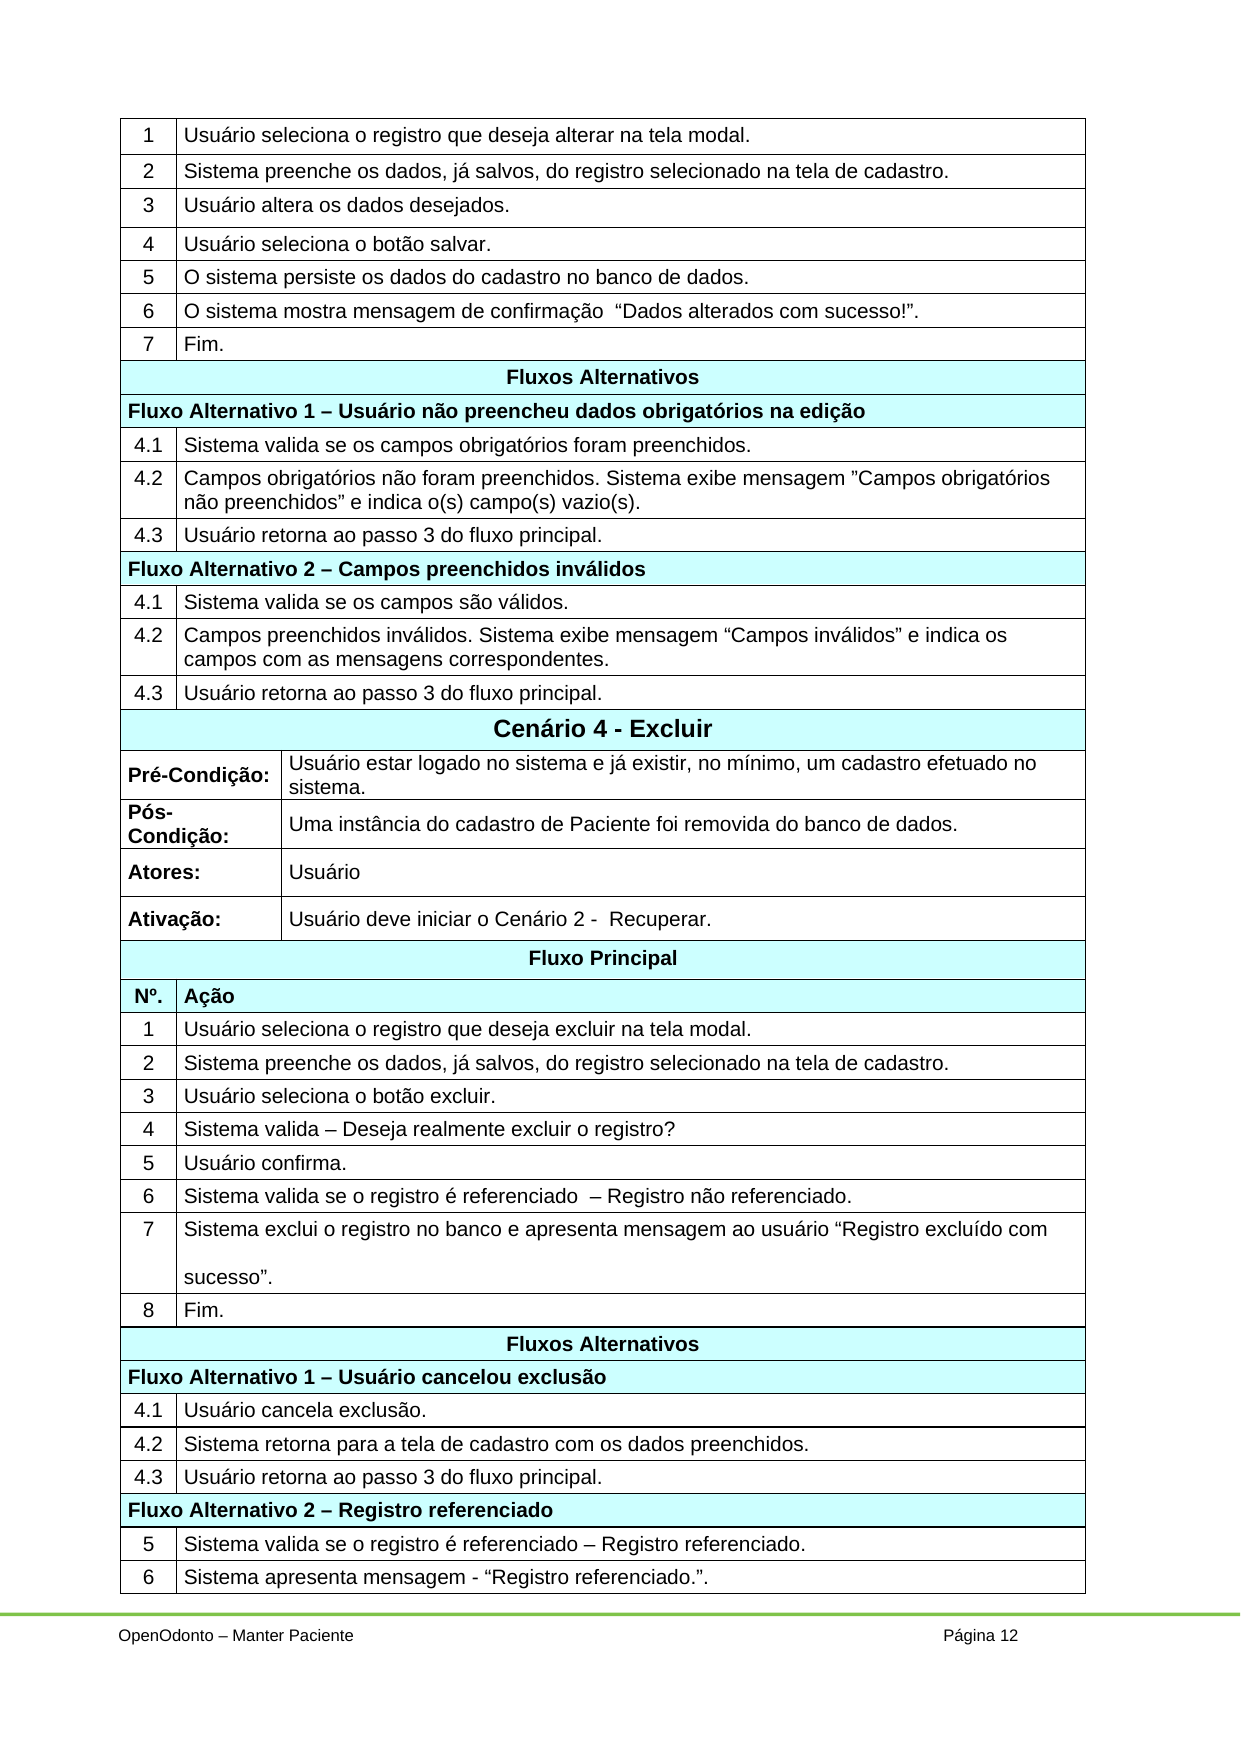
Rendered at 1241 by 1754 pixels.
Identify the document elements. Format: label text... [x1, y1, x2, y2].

table_cell 4.1 [121, 428, 176, 461]
table_cell 1 [121, 119, 176, 154]
table_cell 4.2 [121, 1428, 176, 1460]
table_cell Fluxos Alternativos [121, 1328, 1085, 1360]
table_cell Sistema preenche os dados, já salvos, do registro selecionado na tela de cadastro. [177, 155, 1085, 187]
table_cell 5 [121, 261, 176, 293]
table_cell Usuário seleciona o registro que deseja excluir na tela modal. [177, 1013, 1085, 1045]
table_cell Usuário deve iniciar o Cenário 2 - Recuperar. [282, 897, 1085, 940]
table_cell O sistema persiste os dados do cadastro no banco de dados. [177, 261, 1085, 293]
table_cell 4.2 [121, 462, 176, 518]
table_cell 7 [121, 328, 176, 360]
table_cell Usuário estar logado no sistema e já existir, no mínimo, um cadastro efetuado no sistema. [282, 751, 1085, 799]
table_cell Fluxo Alternativo 2 – Registro referenciado [121, 1494, 1085, 1526]
table_cell 1 [121, 1013, 176, 1045]
table_cell 4.1 [121, 1394, 176, 1426]
table_cell Usuário retorna ao passo 3 do fluxo principal. [177, 519, 1085, 551]
table_cell 4.2 [121, 619, 176, 675]
table_cell Sistema valida – Deseja realmente excluir o registro? [177, 1113, 1085, 1145]
table_cell Sistema retorna para a tela de cadastro com os dados preenchidos. [177, 1428, 1085, 1460]
table_cell Fluxo Alternativo 1 – Usuário cancelou exclusão [121, 1361, 1085, 1393]
table_cell Campos preenchidos inválidos. Sistema exibe mensagem “Campos inválidos” e indica os campos com as mensagens correspondentes. [177, 619, 1085, 675]
table_cell Cenário 4 - Excluir [121, 710, 1085, 750]
table_cell Sistema preenche os dados, já salvos, do registro selecionado na tela de cadastro. [177, 1046, 1085, 1078]
table_cell Campos obrigatórios não foram preenchidos. Sistema exibe mensagem ”Campos obrigatórios não preenchidos” e indica o(s) campo(s) vazio(s). [177, 462, 1085, 518]
table_cell 6 [121, 294, 176, 327]
table_cell Usuário confirma. [177, 1146, 1085, 1178]
table_cell Sistema apresenta mensagem - “Registro referenciado.”. [177, 1561, 1085, 1593]
table_cell Fluxos Alternativos [121, 361, 1085, 394]
table_cell Pré-Condição: [121, 751, 281, 799]
table_cell 4.1 [121, 586, 176, 618]
table_cell Fluxo Alternativo 2 – Campos preenchidos inválidos [121, 552, 1085, 584]
table_cell Pós-Condição: [121, 800, 281, 848]
table_cell Usuário [282, 849, 1085, 896]
table_cell Fluxo Principal [121, 941, 1085, 978]
table_cell Ativação: [121, 897, 281, 940]
table_cell 2 [121, 155, 176, 187]
table_cell 6 [121, 1180, 176, 1212]
table_cell Atores: [121, 849, 281, 896]
table_cell Usuário seleciona o botão salvar. [177, 228, 1085, 260]
table_cell Sistema valida se os campos obrigatórios foram preenchidos. [177, 428, 1085, 461]
table_cell 4 [121, 1113, 176, 1145]
table_cell 3 [121, 189, 176, 227]
table_cell Fluxo Alternativo 1 – Usuário não preencheu dados obrigatórios na edição [121, 395, 1085, 427]
table_cell Sistema valida se os campos são válidos. [177, 586, 1085, 618]
table_cell Sistema exclui o registro no banco e apresenta mensagem ao usuário “Registro excluído com sucesso”. [177, 1213, 1085, 1293]
table_cell Ação [177, 980, 1085, 1012]
table_cell O sistema mostra mensagem de confirmação “Dados alterados com sucesso!”. [177, 294, 1085, 327]
table_cell 4.3 [121, 1461, 176, 1493]
table_cell 2 [121, 1046, 176, 1078]
table_cell 6 [121, 1561, 176, 1593]
table_cell Fim. [177, 328, 1085, 360]
table_cell Sistema valida se o registro é referenciado – Registro não referenciado. [177, 1180, 1085, 1212]
table_cell 4 [121, 228, 176, 260]
table_cell Sistema valida se o registro é referenciado – Registro referenciado. [177, 1528, 1085, 1560]
table_cell Usuário seleciona o registro que deseja alterar na tela modal. [177, 119, 1085, 154]
table_cell Fim. [177, 1294, 1085, 1326]
table_cell Usuário cancela exclusão. [177, 1394, 1085, 1426]
table_cell 5 [121, 1528, 176, 1560]
table_cell Nº. [121, 980, 176, 1012]
table_cell Uma instância do cadastro de Paciente foi removida do banco de dados. [282, 800, 1085, 848]
table_cell Usuário retorna ao passo 3 do fluxo principal. [177, 676, 1085, 708]
table_cell 3 [121, 1080, 176, 1112]
table_cell 4.3 [121, 676, 176, 708]
table_cell Usuário retorna ao passo 3 do fluxo principal. [177, 1461, 1085, 1493]
table_cell 7 [121, 1213, 176, 1293]
table_cell 5 [121, 1146, 176, 1178]
table_cell 8 [121, 1294, 176, 1326]
table_cell Usuário seleciona o botão excluir. [177, 1080, 1085, 1112]
table_cell Usuário altera os dados desejados. [177, 189, 1085, 227]
table_cell 4.3 [121, 519, 176, 551]
